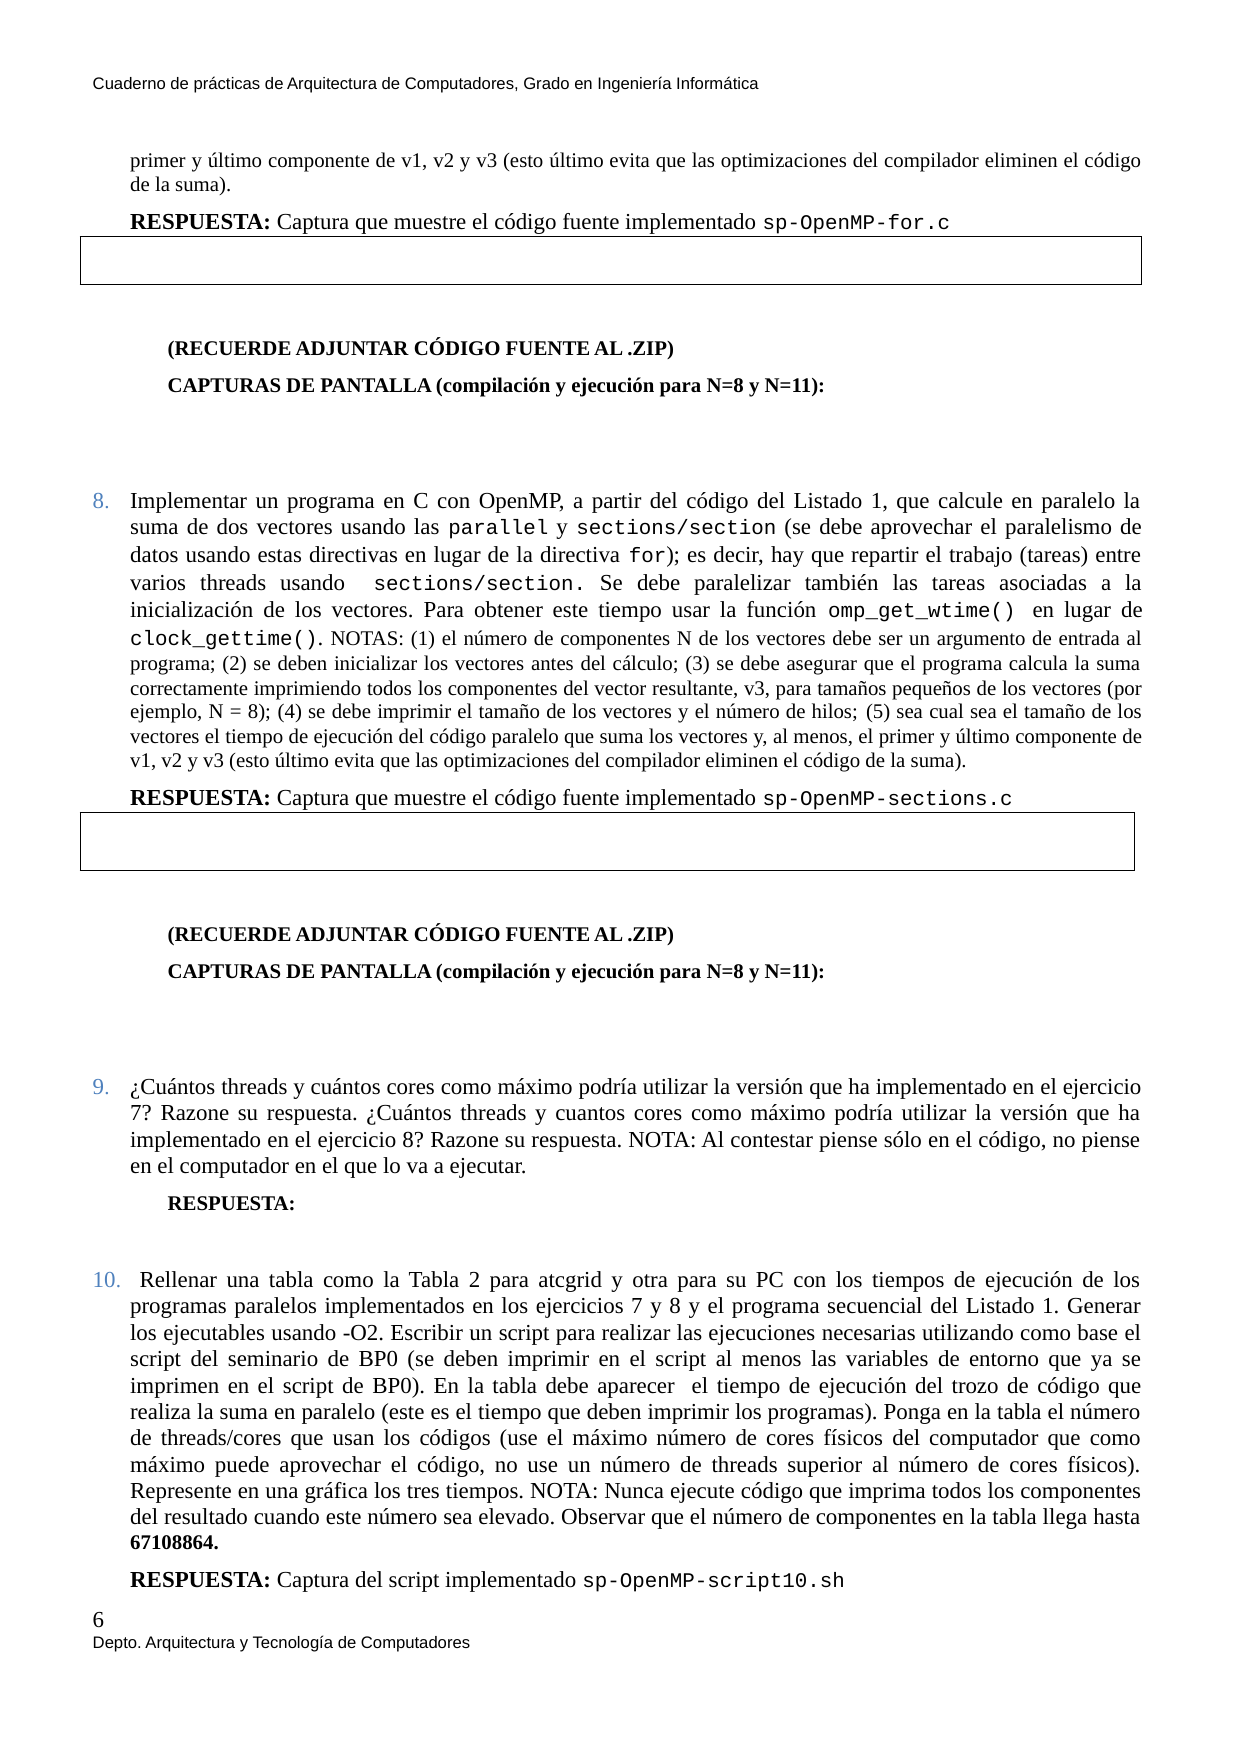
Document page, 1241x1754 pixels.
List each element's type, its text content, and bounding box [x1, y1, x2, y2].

list Rellenar una tabla como la Tabla 2 para atcgrid y otra para su PC con los tiempos de ejecución de los programas paralelos implementados en los ejercicios 7 y 8 y el programa secuencial del Listado 1. Generar los ejecutables usando -O2. Escribir un script para realizar las ejecuciones necesarias utilizando como base el script del seminario de BP0 (se deben imprimir en el script al menos las variables de entorno que ya se imprimen en el script de BP0). En la tabla debe aparecer el tiempo de ejecución del trozo de código que realiza la suma en paralelo (este es el tiempo que deben imprimir los programas). Ponga en la tabla el número de threads/cores que usan los códigos (use el máximo número de cores físicos del computador que como máximo puede aprovechar el código, no use un número de threads superior al número de cores físicos). Represente en una gráfica los tres tiempos. NOTA: Nunca ejecute código que imprima todos los componentes del resultado cuando este número sea elevado. Observar que el número de componentes en la tabla llega hasta 67108864. [92, 1266, 1143, 1554]
list ¿Cuántos threads y cuántos cores como máximo podría utilizar la versión que ha implementado en el ejercicio 7? Razone su respuesta. ¿Cuántos threads y cuantos cores como máximo podría utilizar la versión que ha implementado en el ejercicio 8? Razone su respuesta. NOTA: Al contestar piense sólo en el código, no piense en el computador en el que lo va a ejecutar. [92, 1073, 1143, 1178]
table_header [81, 237, 1141, 284]
list primer y último componente de v1, v2 y v3 (esto último evita que las optimizaciones del compilador eliminen el código de la suma). [92, 148, 1143, 196]
text (RECUERDE ADJUNTAR CÓDIGO FUENTE AL .ZIP) [167, 922, 1143, 946]
text RESPUESTA: Captura que muestre el código fuente implementado sp-OpenMP-for.c [130, 208, 1143, 236]
text (RECUERDE ADJUNTAR CÓDIGO FUENTE AL .ZIP) [167, 336, 1143, 360]
text RESPUESTA: Captura del script implementado sp-OpenMP-script10.sh [130, 1566, 1143, 1594]
text CAPTURAS DE PANTALLA (compilación y ejecución para N=8 y N=11): [167, 959, 1143, 983]
text RESPUESTA: Captura que muestre el código fuente implementado sp-OpenMP-sections.c [130, 784, 1143, 812]
text CAPTURAS DE PANTALLA (compilación y ejecución para N=8 y N=11): [167, 373, 1143, 397]
list Implementar un programa en C con OpenMP, a partir del código del Listado 1, que calcule en paralelo la suma de dos vectores usando las parallel y sections/section (se debe aprovechar el paralelismo de datos usando estas directivas en lugar de la directiva for); es decir, hay que repartir el trabajo (tareas) entre varios threads usando sections/section. Se debe paralelizar también las tareas asociadas a la inicialización de los vectores. Para obtener este tiempo usar la función omp_get_wtime() en lugar de clock_gettime(). NOTAS: (1) el número de componentes N de los vectores debe ser un argumento de entrada al programa; (2) se deben inicializar los vectores antes del cálculo; (3) se debe asegurar que el programa calcula la suma correctamente imprimiendo todos los componentes del vector resultante, v3, para tamaños pequeños de los vectores (por ejemplo, N = 8); (4) se debe imprimir el tamaño de los vectores y el número de hilos; (5) sea cual sea el tamaño de los vectores el tiempo de ejecución del código paralelo que suma los vectores y, al menos, el primer y último componente de v1, v2 y v3 (esto último evita que las optimizaciones del compilador eliminen el código de la suma). [92, 487, 1143, 772]
text RESPUESTA: [167, 1191, 1143, 1215]
table_header [81, 813, 1134, 870]
